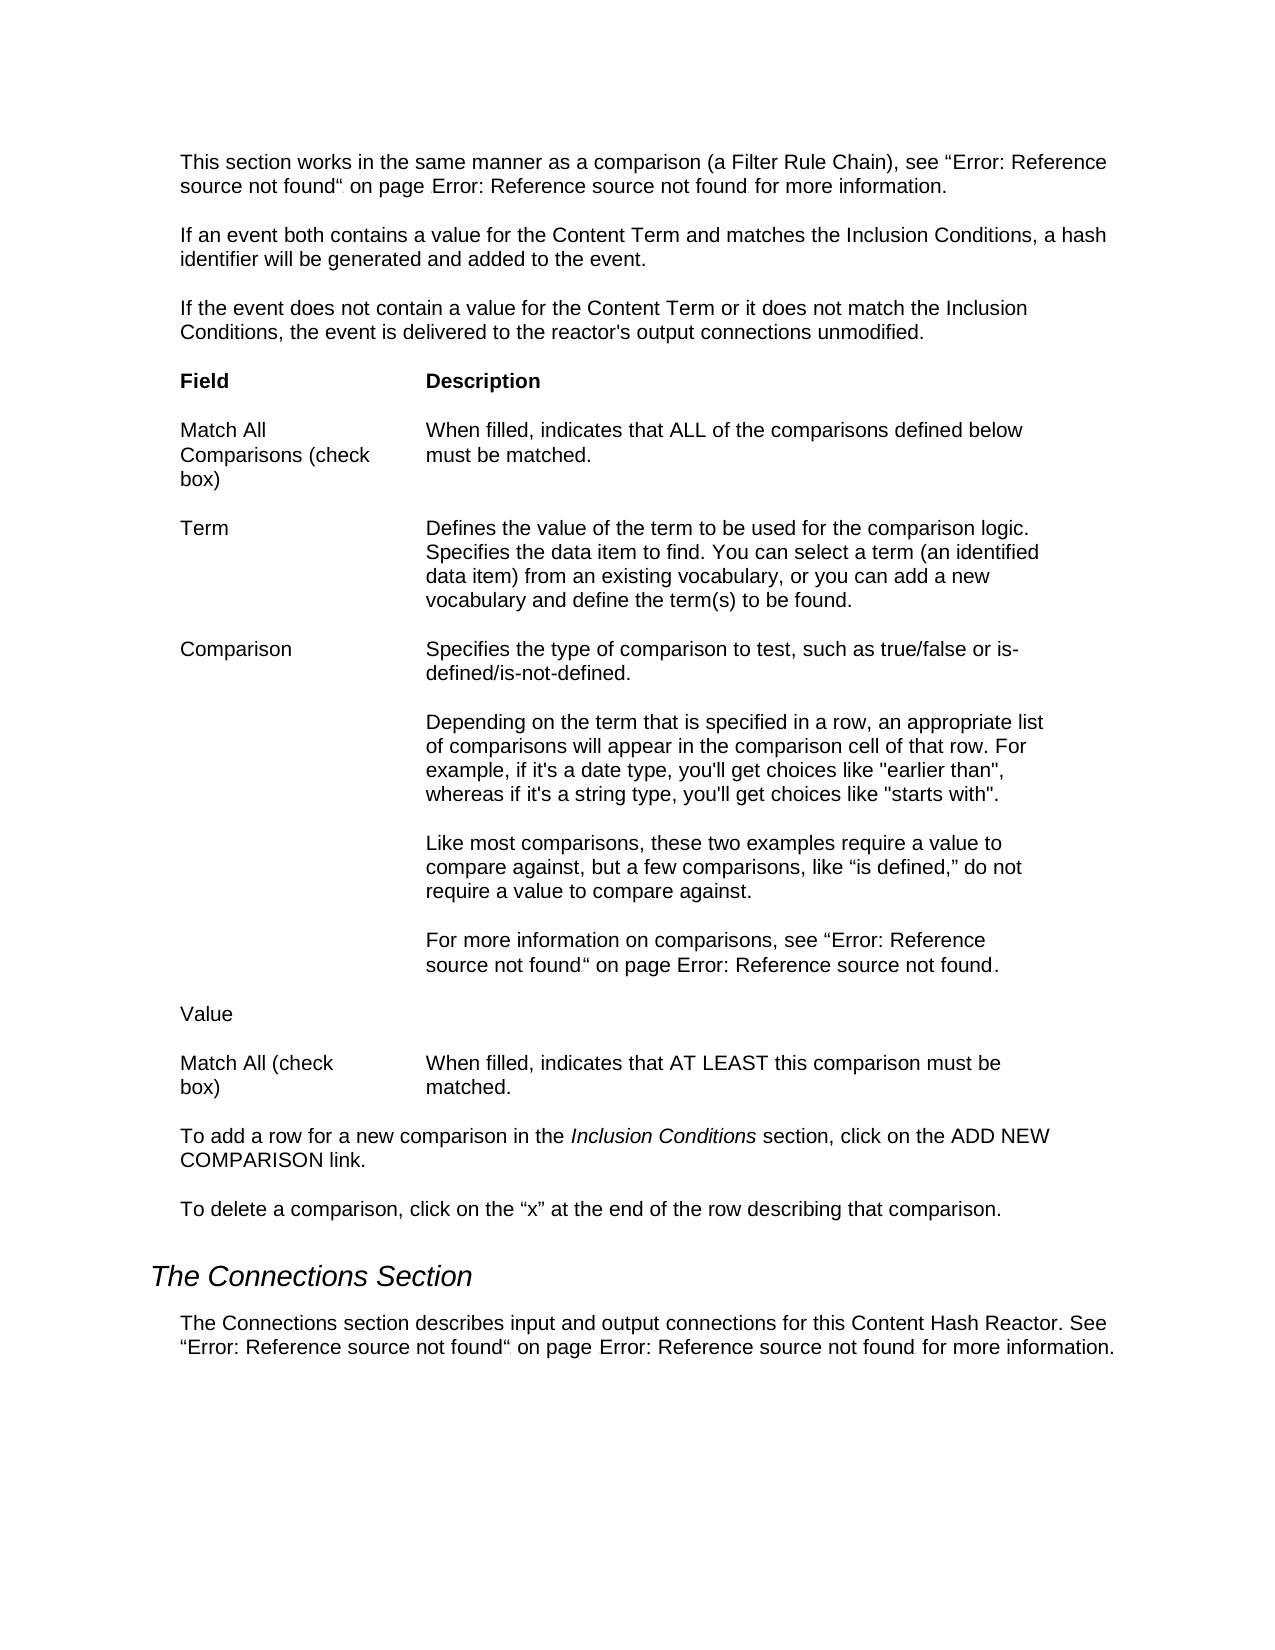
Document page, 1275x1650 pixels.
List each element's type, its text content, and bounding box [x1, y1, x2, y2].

text To delete a comparison, click on the “x” at the end of the row describing that comparison. [180, 1197, 1125, 1221]
table_cell Match All (check box) [139, 1038, 384, 1111]
table_header Field [139, 357, 384, 406]
table_cell Specifies the type of comparison to test, such as true/false or is-defined/is-not-defined. Depending on the term that is specified in a row, an appropriate list of comparisons will appear in the comparison cell of that row. For example, if it's a date type, you'll get choices like "earlier than", whereas if it's a string type, you'll get choices like "starts with". Like most comparisons, these two examples require a value to compare against, but a few comparisons, like “is defined,” do not require a value to compare against. For more information on comparisons, see “Error: Reference source not foundX”“ on page Error: Reference source not foundX. [384, 624, 1061, 989]
text The Connections section describes input and output connections for this Content Hash Reactor. See “Error: Reference source not found“X on page XError: Reference source not foundX for more information. [180, 1311, 1125, 1359]
table_cell Comparison [139, 624, 384, 989]
table_cell Match All Comparisons (check box) [139, 406, 384, 503]
table_cell [384, 989, 1061, 1038]
text To add a row for a new comparison in the Inclusion Conditions section, click on the ADD NEW COMPARISON link. [180, 1124, 1125, 1172]
table_header Description [384, 357, 1061, 406]
table_cell When filled, indicates that ALL of the comparisons defined below must be matched. [384, 406, 1061, 503]
table_cell Defines the value of the term to be used for the comparison logic. Specifies the data item to find. You can select a term (an identified data item) from an existing vocabulary, or you can add a new vocabulary and define the term(s) to be found. [384, 503, 1061, 624]
text If the event does not contain a value for the Content Term or it does not match the Inclusion Conditions, the event is delivered to the reactor's output connections unmodified. [180, 296, 1125, 344]
text If an event both contains a value for the Content Term and matches the Inclusion Conditions, a hash identifier will be generated and added to the event. [180, 223, 1125, 271]
table_cell Term [139, 503, 384, 624]
table_cell Value [139, 989, 384, 1038]
text This section works in the same manner as a comparison (a Filter Rule Chain), see “Error: Reference source not found“X on page XError: Reference source not foundX for more information. [180, 150, 1125, 198]
subtitle The Connections Section [150, 1258, 1125, 1292]
table_cell When filled, indicates that AT LEAST this comparison must be matched. [384, 1038, 1061, 1111]
